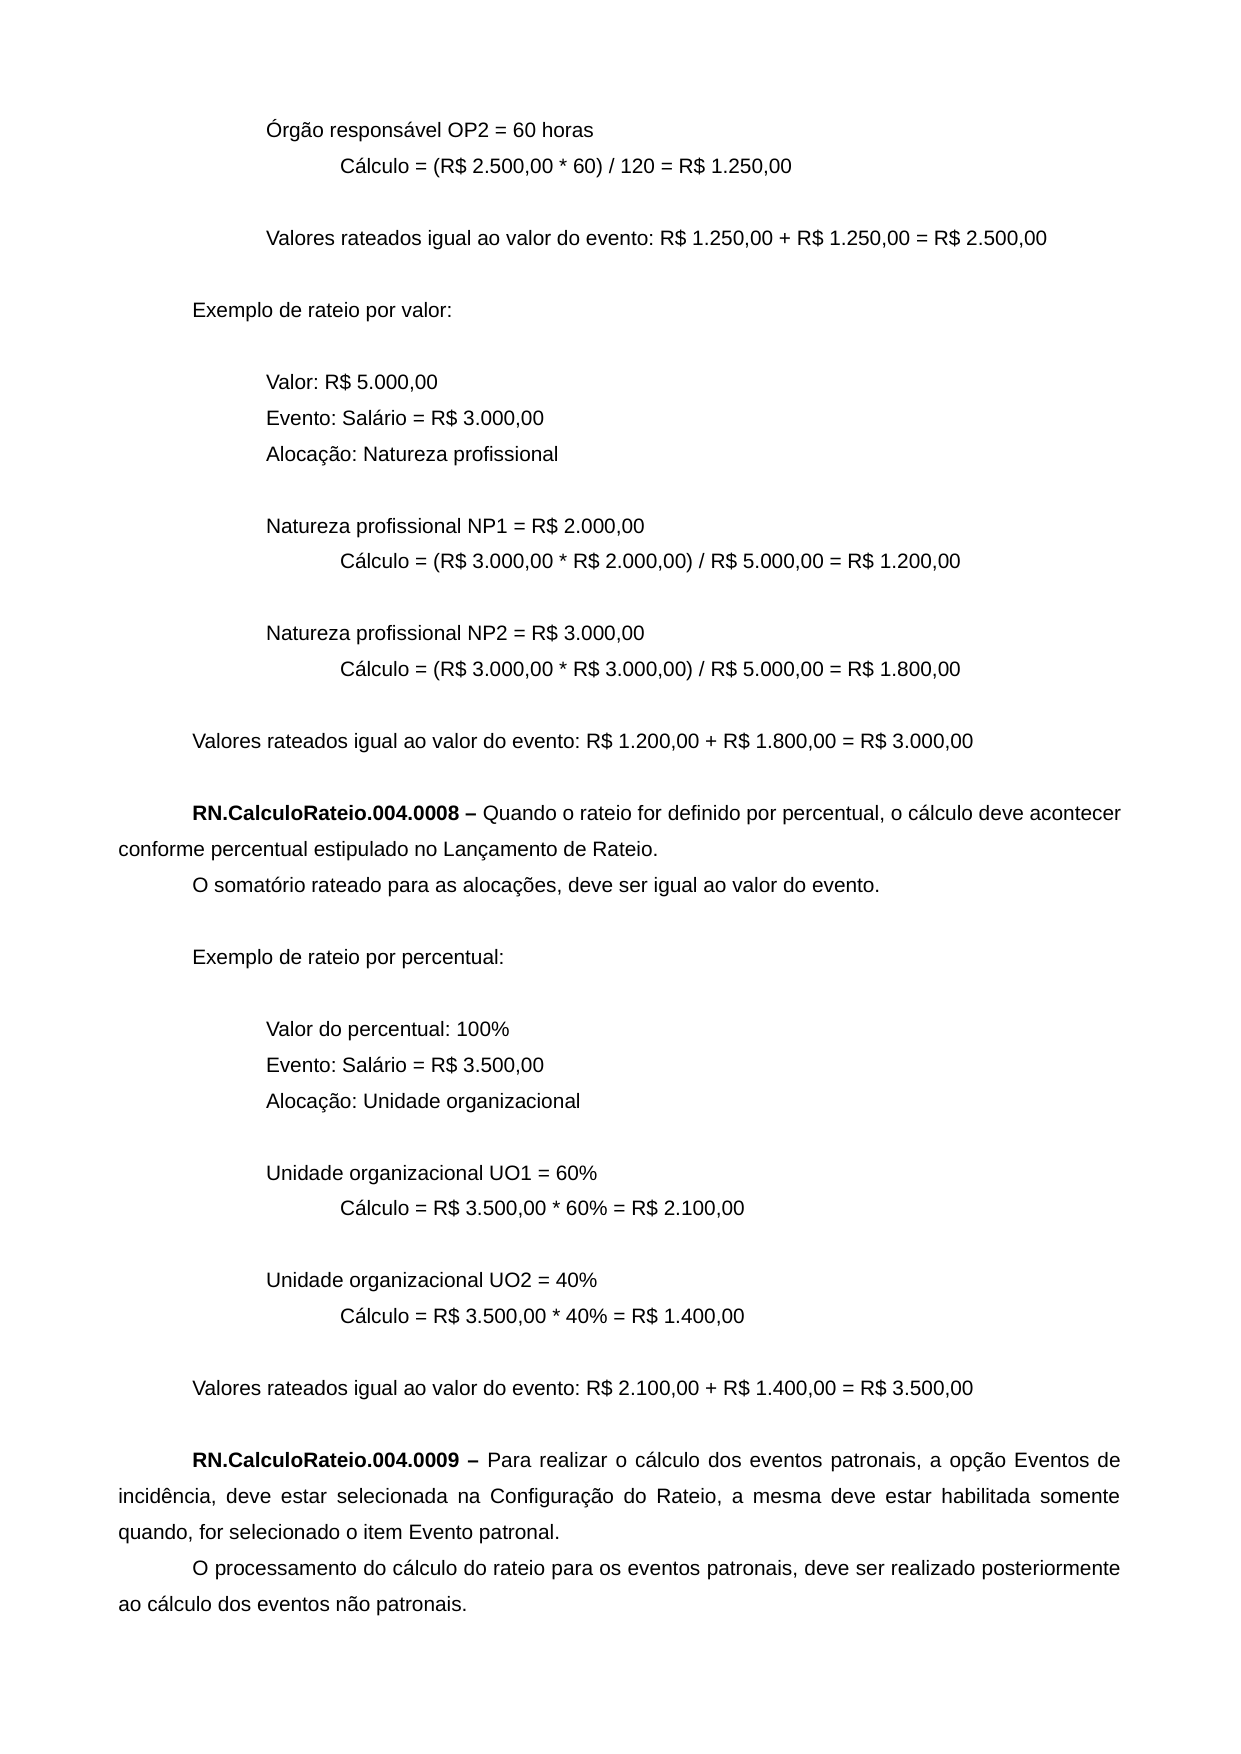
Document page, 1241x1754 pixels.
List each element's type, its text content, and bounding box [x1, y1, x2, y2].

text Alocação: Natureza profissional [118, 442, 1122, 466]
text Evento: Salário = R$ 3.500,00 [118, 1052, 1122, 1076]
text Unidade organizacional UO1 = 60% [118, 1160, 1122, 1184]
text O processamento do cálculo do rateio para os eventos patronais, deve ser realizado posteriormente ao cálculo dos eventos não patronais. [118, 1556, 1122, 1616]
text RN.CalculoRateio.004.0009 – Para realizar o cálculo dos eventos patronais, a opção Eventos de incidência, deve estar selecionada na Configuração do Rateio, a mesma deve estar habilitada somente quando, for selecionado o item Evento patronal. [118, 1448, 1122, 1544]
text Cálculo = (R$ 3.000,00 * R$ 2.000,00) / R$ 5.000,00 = R$ 1.200,00 [118, 549, 1122, 573]
text Valores rateados igual ao valor do evento: R$ 2.100,00 + R$ 1.400,00 = R$ 3.500,00 [118, 1376, 1122, 1400]
text Cálculo = R$ 3.500,00 * 60% = R$ 2.100,00 [118, 1196, 1122, 1220]
text Cálculo = (R$ 3.000,00 * R$ 3.000,00) / R$ 5.000,00 = R$ 1.800,00 [118, 657, 1122, 681]
text Unidade organizacional UO2 = 40% [118, 1268, 1122, 1292]
text Valor: R$ 5.000,00 [118, 370, 1122, 394]
text Exemplo de rateio por percentual: [118, 945, 1122, 969]
text Natureza profissional NP1 = R$ 2.000,00 [118, 513, 1122, 537]
text Valores rateados igual ao valor do evento: R$ 1.200,00 + R$ 1.800,00 = R$ 3.000,00 [118, 729, 1122, 753]
text O somatório rateado para as alocações, deve ser igual ao valor do evento. [118, 873, 1122, 897]
text Valores rateados igual ao valor do evento: R$ 1.250,00 + R$ 1.250,00 = R$ 2.500,00 [118, 226, 1122, 250]
text Órgão responsável OP2 = 60 horas [118, 118, 1122, 142]
text Natureza profissional NP2 = R$ 3.000,00 [118, 621, 1122, 645]
text Cálculo = (R$ 2.500,00 * 60) / 120 = R$ 1.250,00 [118, 154, 1122, 178]
text Alocação: Unidade organizacional [118, 1088, 1122, 1112]
text Evento: Salário = R$ 3.000,00 [118, 406, 1122, 429]
text Valor do percentual: 100% [118, 1017, 1122, 1041]
text Cálculo = R$ 3.500,00 * 40% = R$ 1.400,00 [118, 1304, 1122, 1328]
text RN.CalculoRateio.004.0008 – Quando o rateio for definido por percentual, o cálculo deve acontecer conforme percentual estipulado no Lançamento de Rateio. [118, 801, 1122, 861]
text Exemplo de rateio por valor: [118, 298, 1122, 322]
